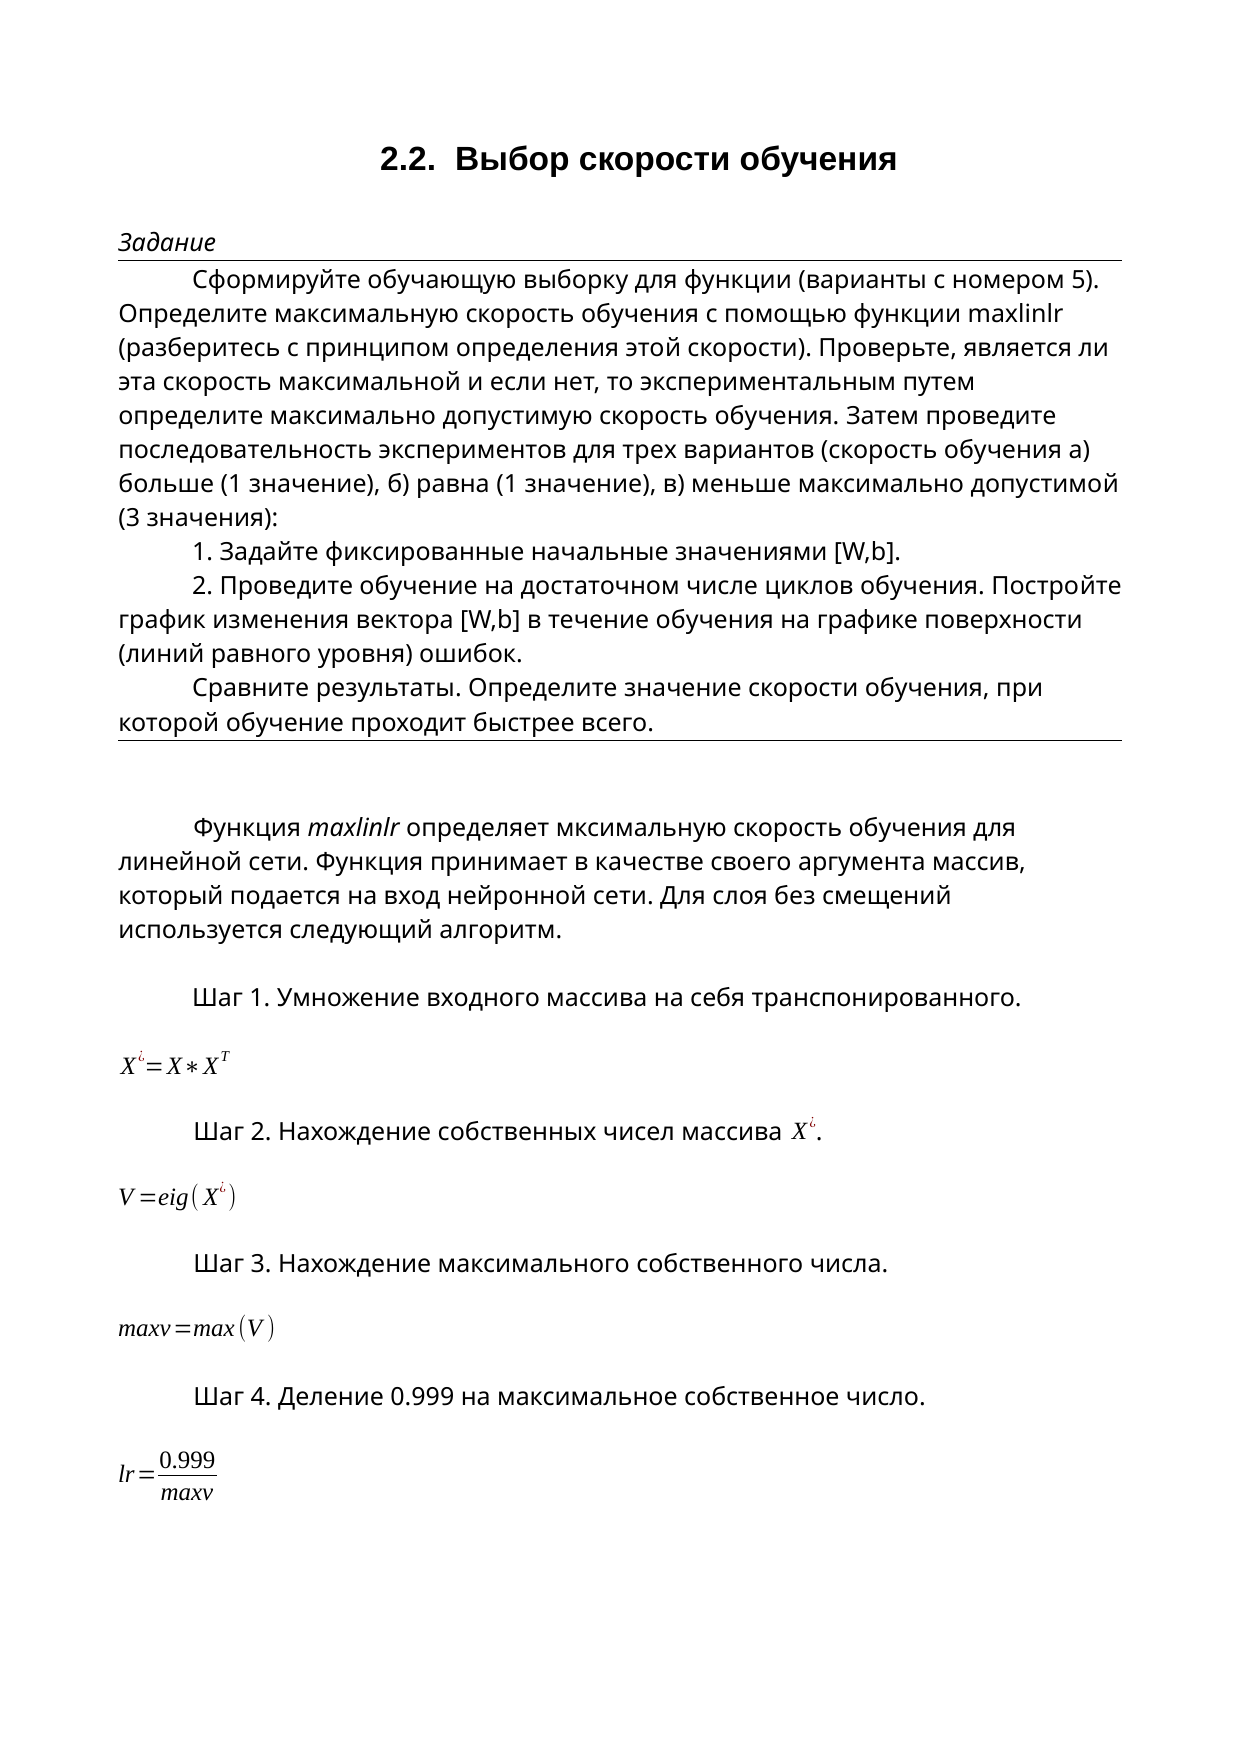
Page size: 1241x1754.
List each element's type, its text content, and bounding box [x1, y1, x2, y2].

text 2. Проведите обучение на достаточном числе циклов обучения. Постройте график изменения вектора [W,b] в течение обучения на графике поверхности (линий равного уровня) ошибок. [118, 568, 1122, 670]
text Задание [118, 224, 1122, 260]
text Функция maxlinlr определяет мксимальную скорость обучения для линейной сети. Функция принимает в качестве своего аргумента массив, который подается на вход нейронной сети. Для слоя без смещений используется следующий алгоритм. [118, 809, 1122, 946]
text Шаг 3. Нахождение максимального собственного числа. [118, 1246, 1122, 1280]
text Сформируйте обучающую выборку для функции (варианты с номером 5). Определите максимальную скорость обучения с помощью функции maxlinlr (разберитесь с принципом определения этой скорости). Проверьте, является ли эта скорость максимальной и если нет, то экспериментальным путем определите максимально допустимую скорость обучения. Затем проведите последовательность экспериментов для трех вариантов (скорость обучения а) больше (1 значение), б) равна (1 значение), в) меньше максимально допустимой (3 значения): [118, 261, 1122, 534]
text Шаг 2. Нахождение собственных чисел массива . [118, 1113, 1122, 1147]
text Шаг 4. Деление 0.999 на максимальное собственное число. [118, 1378, 1122, 1412]
subtitle Выбор скорости обучения [156, 139, 1122, 178]
text 1. Задайте фиксированные начальные значениями [W,b]. [118, 534, 1122, 568]
text Сравните результаты. Определите значение скорости обучения, при которой обучение проходит быстрее всего. [118, 670, 1122, 740]
text Шаг 1. Умножение входного массива на себя транспонированного. [118, 980, 1122, 1014]
